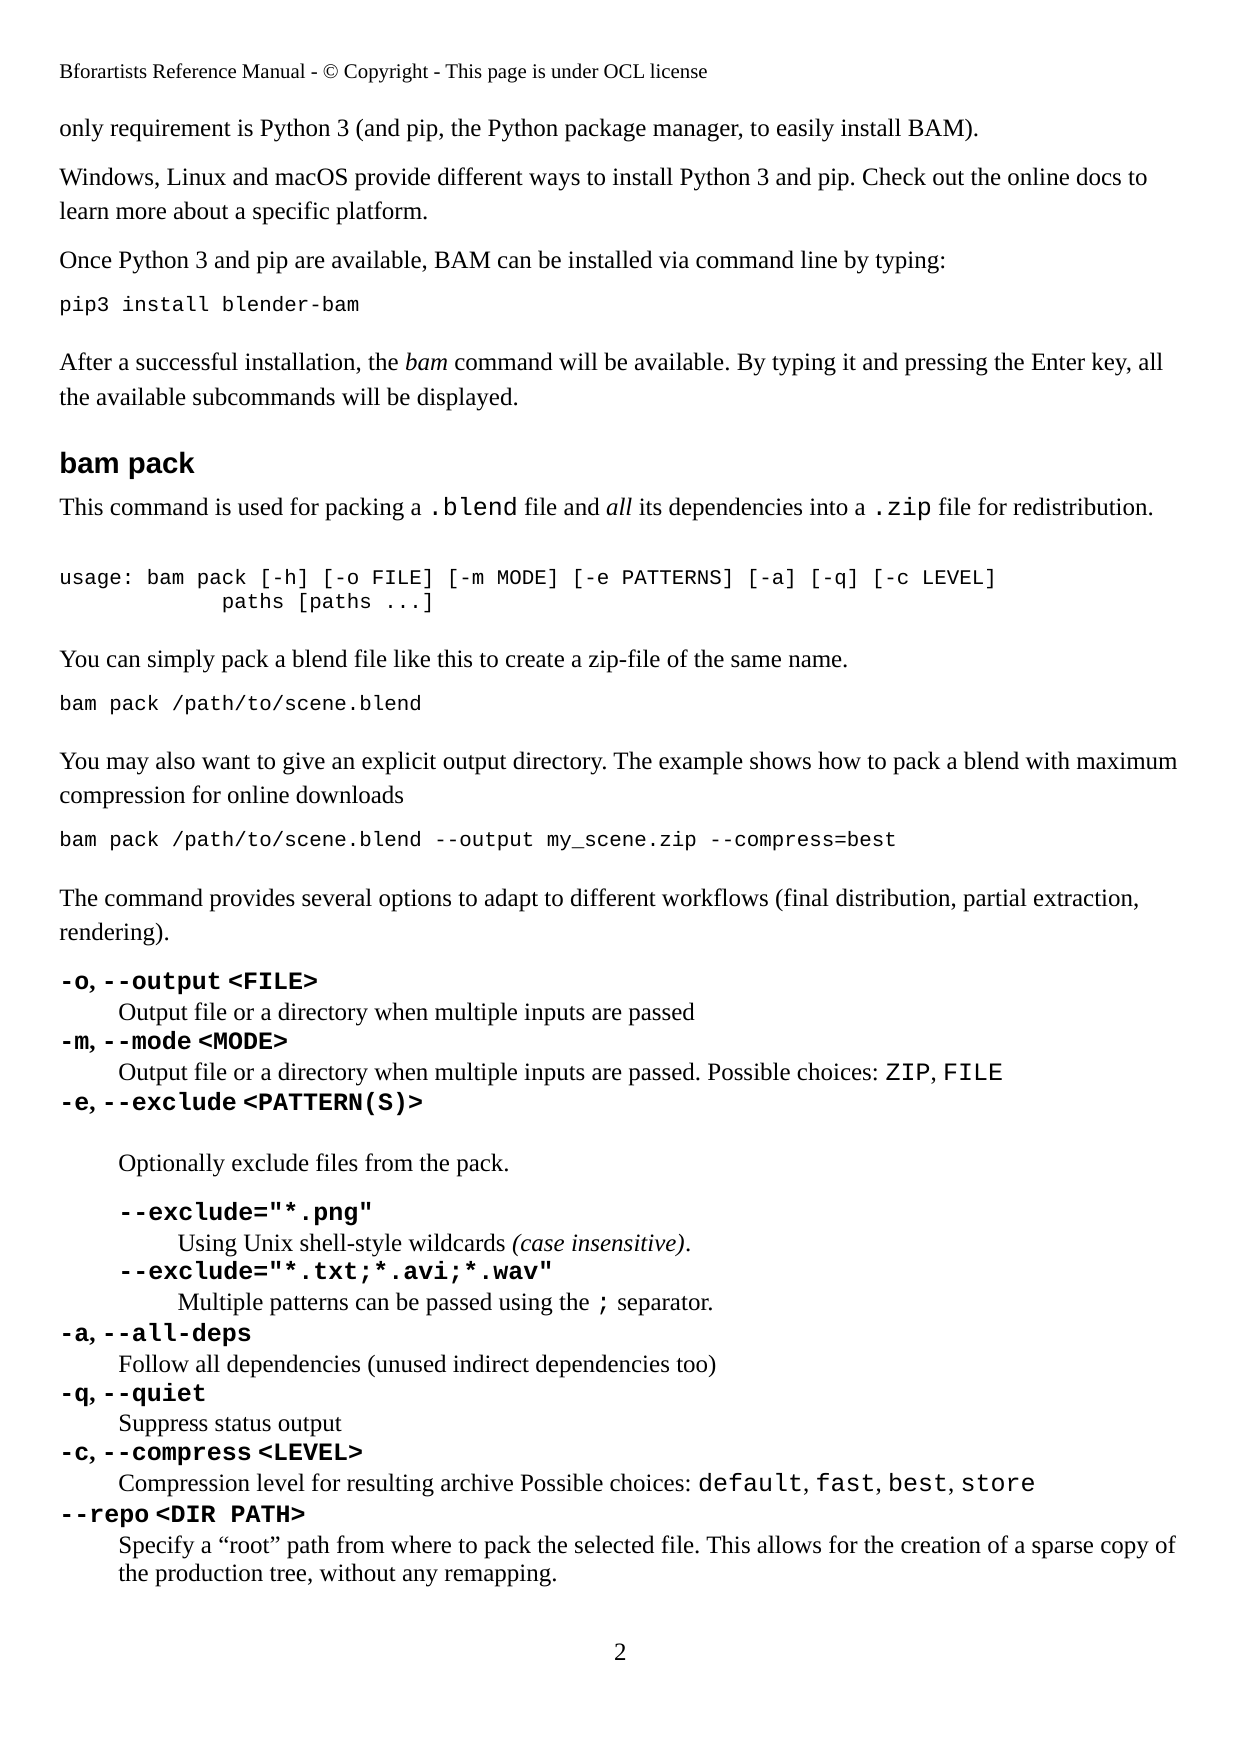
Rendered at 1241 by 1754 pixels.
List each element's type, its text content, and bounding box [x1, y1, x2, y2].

text bam pack /path/to/scene.blend [59, 693, 1181, 716]
text only requirement is Python 3 (and pip, the Python package manager, to easily install BAM). [59, 113, 1181, 141]
list Follow all dependencies (unused indirect dependencies too) [118, 1349, 1181, 1378]
list Suppress status output [118, 1408, 1181, 1437]
text pip3 install blender-bam [59, 294, 1181, 318]
text usage: bam pack [-h] [-o FILE] [-m MODE] [-e PATTERNS] [-a] [-q] [-c LEVEL] [59, 567, 1181, 591]
text This command is used for packing a .blend file and all its dependencies into a .zip file for redistribution. [59, 492, 1181, 523]
text Optionally exclude files from the pack. [118, 1148, 1181, 1176]
subtitle bam pack [59, 446, 1181, 479]
text Once Python 3 and pip are available, BAM can be installed via command line by typing: [59, 245, 1181, 274]
text You can simply pack a blend file like this to create a zip-file of the same name. [59, 644, 1181, 672]
text Windows, Linux and macOS provide different ways to install Python 3 and pip. Check out the online docs to learn more about a specific platform. [59, 162, 1181, 225]
subtitle --exclude="*.png" [118, 1197, 1181, 1228]
subtitle -q, --quiet [59, 1378, 1181, 1408]
subtitle -e, --exclude <PATTERN(S)> [59, 1087, 1181, 1118]
list Compression level for resulting archive Possible choices: default, fast, best, store [118, 1468, 1181, 1499]
text After a successful installation, the bam command will be available. By typing it and pressing the Enter key, all the available subcommands will be displayed. [59, 347, 1181, 411]
list Using Unix shell-style wildcards (case insensitive). [177, 1228, 1181, 1256]
subtitle -c, --compress <LEVEL> [59, 1437, 1181, 1468]
subtitle -m, --mode <MODE> [59, 1026, 1181, 1057]
subtitle --repo <DIR PATH> [59, 1499, 1181, 1530]
text You may also want to give an explicit output directory. The example shows how to pack a blend with maximum compression for online downloads [59, 746, 1181, 809]
subtitle --exclude="*.txt;*.avi;*.wav" [118, 1256, 1181, 1287]
list Output file or a directory when multiple inputs are passed. Possible choices: ZIP, FILE [118, 1057, 1181, 1087]
list Multiple patterns can be passed using the ; separator. [177, 1287, 1181, 1318]
text bam pack /path/to/scene.blend --output my_scene.zip --compress=best [59, 829, 1181, 853]
text The command provides several options to adapt to different workflows (final distribution, partial extraction, rendering). [59, 883, 1181, 946]
subtitle -o, --output <FILE> [59, 966, 1181, 997]
list Output file or a directory when multiple inputs are passed [118, 997, 1181, 1026]
subtitle -a, --all-deps [59, 1318, 1181, 1349]
text paths [paths ...] [59, 591, 1181, 614]
list Specify a “root” path from where to pack the selected file. This allows for the creation of a sparse copy of the production tree, without any remapping. [118, 1530, 1181, 1587]
